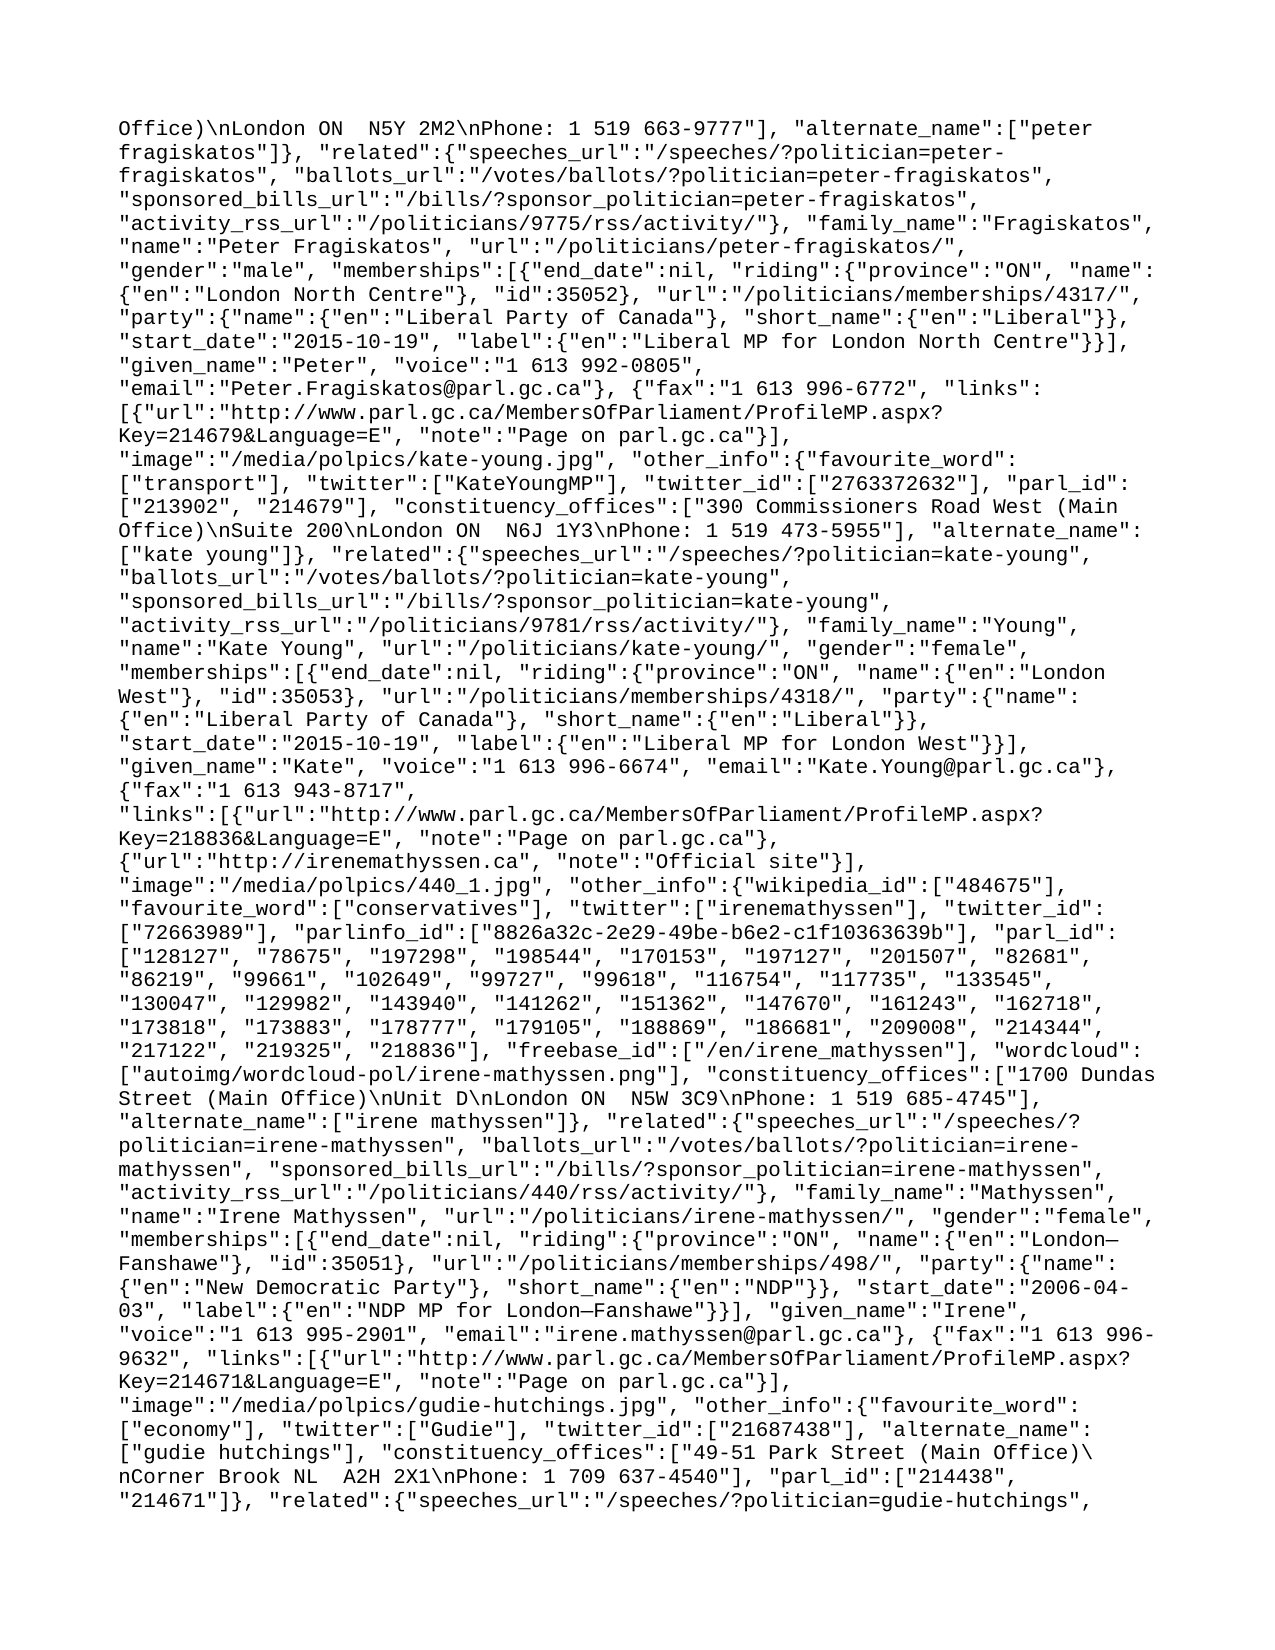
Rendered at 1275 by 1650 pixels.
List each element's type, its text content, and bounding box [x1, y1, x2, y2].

text Office)\nLondon ON N5Y 2M2\nPhone: 1 519 663-9777"], "alternate_name":["peter fragiskatos"]}, "related":{"speeches_url":"/speeches/?politician=peter-fragiskatos", "ballots_url":"/votes/ballots/?politician=peter-fragiskatos", "sponsored_bills_url":"/bills/?sponsor_politician=peter-fragiskatos", "activity_rss_url":"/politicians/9775/rss/activity/"}, "family_name":"Fragiskatos", "name":"Peter Fragiskatos", "url":"/politicians/peter-fragiskatos/", "gender":"male", "memberships":[{"end_date":nil, "riding":{"province":"ON", "name":{"en":"London North Centre"}, "id":35052}, "url":"/politicians/memberships/4317/", "party":{"name":{"en":"Liberal Party of Canada"}, "short_name":{"en":"Liberal"}}, "start_date":"2015-10-19", "label":{"en":"Liberal MP for London North Centre"}}], "given_name":"Peter", "voice":"1 613 992-0805", "email":"Peter.Fragiskatos@parl.gc.ca"}, {"fax":"1 613 996-6772", "links":[{"url":"http://www.parl.gc.ca/MembersOfParliament/ProfileMP.aspx?Key=214679&Language=E", "note":"Page on parl.gc.ca"}], "image":"/media/polpics/kate-young.jpg", "other_info":{"favourite_word":["transport"], "twitter":["KateYoungMP"], "twitter_id":["2763372632"], "parl_id":["213902", "214679"], "constituency_offices":["390 Commissioners Road West (Main Office)\nSuite 200\nLondon ON N6J 1Y3\nPhone: 1 519 473-5955"], "alternate_name":["kate young"]}, "related":{"speeches_url":"/speeches/?politician=kate-young", "ballots_url":"/votes/ballots/?politician=kate-young", "sponsored_bills_url":"/bills/?sponsor_politician=kate-young", "activity_rss_url":"/politicians/9781/rss/activity/"}, "family_name":"Young", "name":"Kate Young", "url":"/politicians/kate-young/", "gender":"female", "memberships":[{"end_date":nil, "riding":{"province":"ON", "name":{"en":"London West"}, "id":35053}, "url":"/politicians/memberships/4318/", "party":{"name":{"en":"Liberal Party of Canada"}, "short_name":{"en":"Liberal"}}, "start_date":"2015-10-19", "label":{"en":"Liberal MP for London West"}}], "given_name":"Kate", "voice":"1 613 996-6674", "email":"Kate.Young@parl.gc.ca"}, {"fax":"1 613 943-8717", "links":[{"url":"http://www.parl.gc.ca/MembersOfParliament/ProfileMP.aspx?Key=218836&Language=E", "note":"Page on parl.gc.ca"}, {"url":"http://irenemathyssen.ca", "note":"Official site"}], "image":"/media/polpics/440_1.jpg", "other_info":{"wikipedia_id":["484675"], "favourite_word":["conservatives"], "twitter":["irenemathyssen"], "twitter_id":["72663989"], "parlinfo_id":["8826a32c-2e29-49be-b6e2-c1f10363639b"], "parl_id":["128127", "78675", "197298", "198544", "170153", "197127", "201507", "82681", "86219", "99661", "102649", "99727", "99618", "116754", "117735", "133545", "130047", "129982", "143940", "141262", "151362", "147670", "161243", "162718", "173818", "173883", "178777", "179105", "188869", "186681", "209008", "214344", "217122", "219325", "218836"], "freebase_id":["/en/irene_mathyssen"], "wordcloud":["autoimg/wordcloud-pol/irene-mathyssen.png"], "constituency_offices":["1700 Dundas Street (Main Office)\nUnit D\nLondon ON N5W 3C9\nPhone: 1 519 685-4745"], "alternate_name":["irene mathyssen"]}, "related":{"speeches_url":"/speeches/?politician=irene-mathyssen", "ballots_url":"/votes/ballots/?politician=irene-mathyssen", "sponsored_bills_url":"/bills/?sponsor_politician=irene-mathyssen", "activity_rss_url":"/politicians/440/rss/activity/"}, "family_name":"Mathyssen", "name":"Irene Mathyssen", "url":"/politicians/irene-mathyssen/", "gender":"female", "memberships":[{"end_date":nil, "riding":{"province":"ON", "name":{"en":"London—Fanshawe"}, "id":35051}, "url":"/politicians/memberships/498/", "party":{"name":{"en":"New Democratic Party"}, "short_name":{"en":"NDP"}}, "start_date":"2006-04-03", "label":{"en":"NDP MP for London—Fanshawe"}}], "given_name":"Irene", "voice":"1 613 995-2901", "email":"irene.mathyssen@parl.gc.ca"}, {"fax":"1 613 996-9632", "links":[{"url":"http://www.parl.gc.ca/MembersOfParliament/ProfileMP.aspx?Key=214671&Language=E", "note":"Page on parl.gc.ca"}], "image":"/media/polpics/gudie-hutchings.jpg", "other_info":{"favourite_word":["economy"], "twitter":["Gudie"], "twitter_id":["21687438"], "alternate_name":["gudie hutchings"], "constituency_offices":["49-51 Park Street (Main Office)\nCorner Brook NL A2H 2X1\nPhone: 1 709 637-4540"], "parl_id":["214438", "214671"]}, "related":{"speeches_url":"/speeches/?politician=gudie-hutchings", [118, 118, 1157, 1513]
